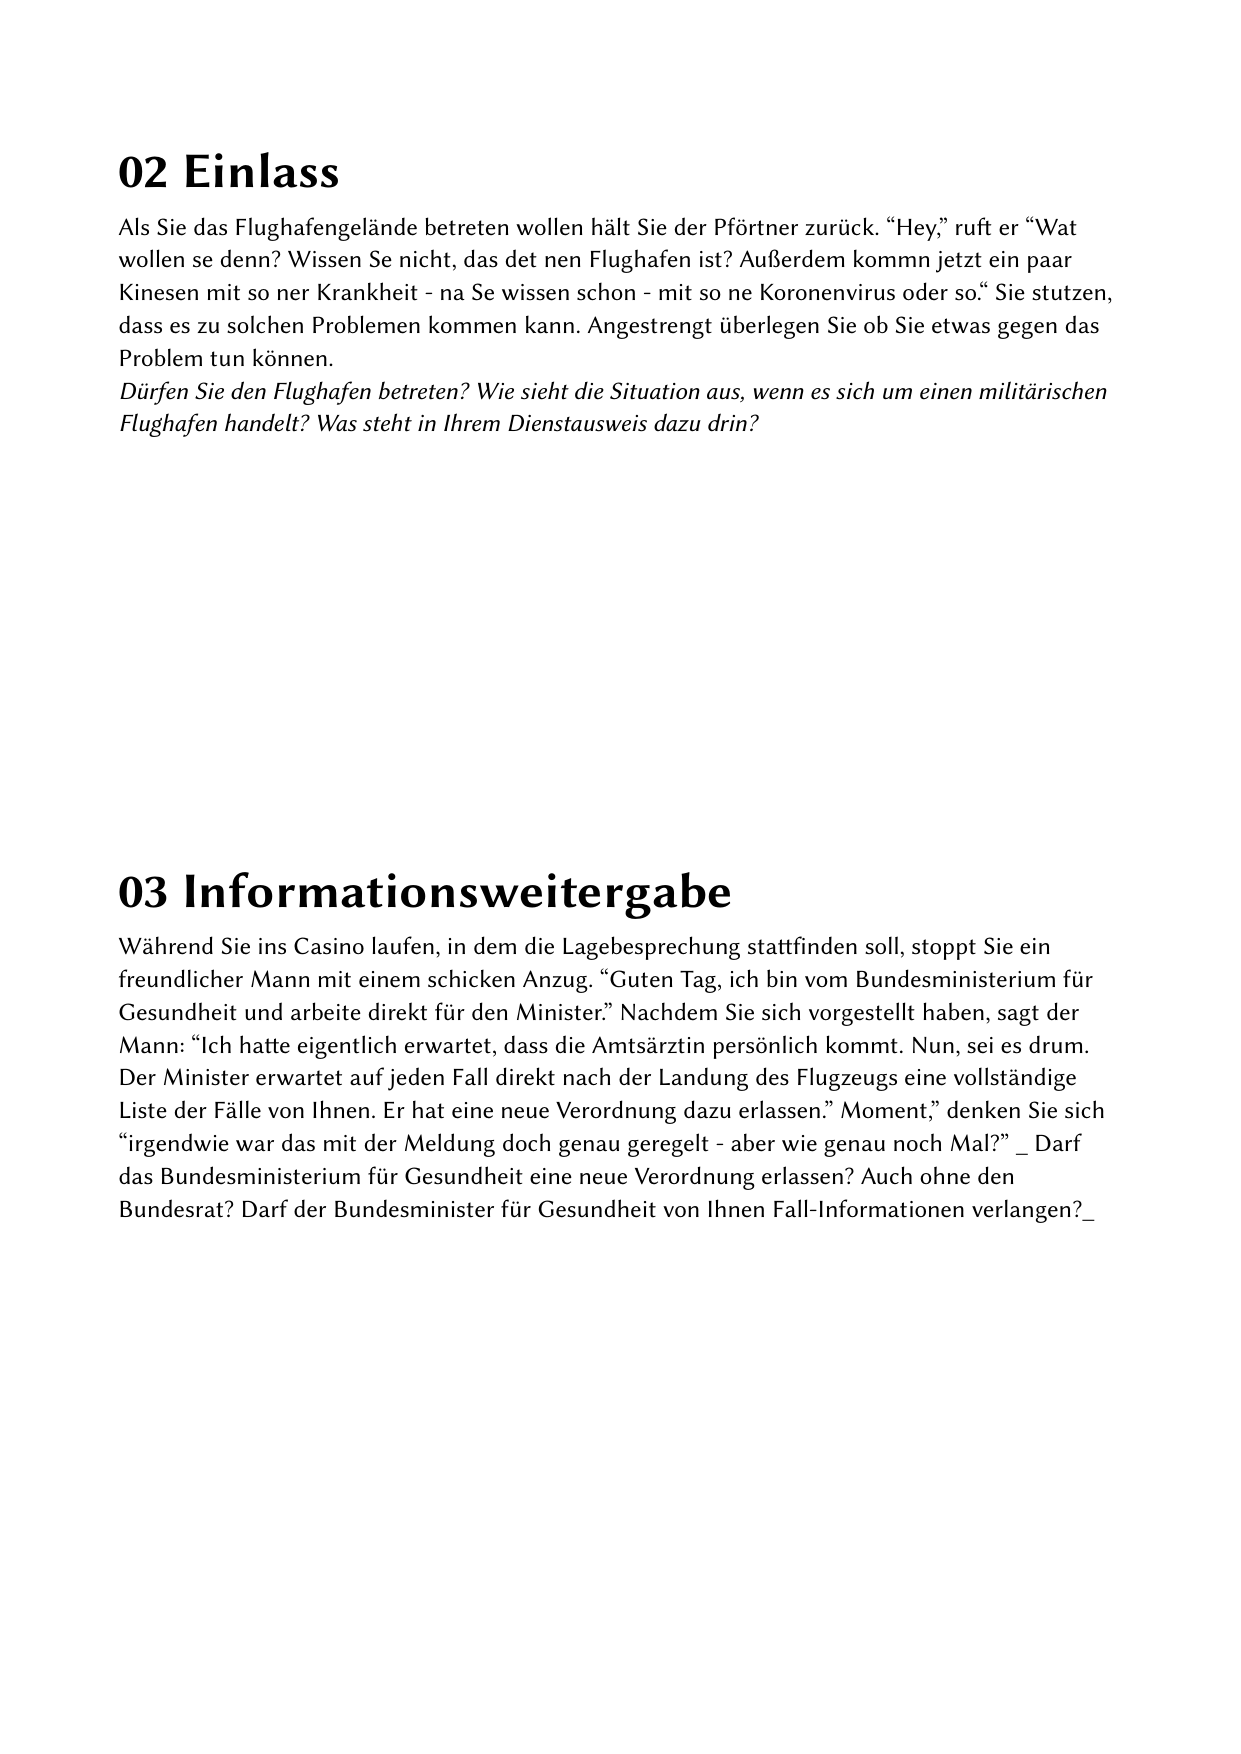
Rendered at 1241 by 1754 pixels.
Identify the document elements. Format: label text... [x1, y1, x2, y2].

subtitle 03 Informationsweitergabe [118, 863, 1122, 920]
text Während Sie ins Casino laufen, in dem die Lagebesprechung stattfinden soll, stoppt Sie ein freundlicher Mann mit einem schicken Anzug. “Guten Tag, ich bin vom Bundesministerium für Gesundheit und arbeite direkt für den Minister.” Nachdem Sie sich vorgestellt haben, sagt der Mann: “Ich hatte eigentlich erwartet, dass die Amtsärztin persönlich kommt. Nun, sei es drum. Der Minister erwartet auf jeden Fall direkt nach der Landung des Flugzeugs eine vollständige Liste der Fälle von Ihnen. Er hat eine neue Verordnung dazu erlassen.” Moment,” denken Sie sich “irgendwie war das mit der Meldung doch genau geregelt - aber wie genau noch Mal?” _ Darf das Bundesministerium für Gesundheit eine neue Verordnung erlassen? Auch ohne den Bundesrat? Darf der Bundesminister für Gesundheit von Ihnen Fall-Informationen verlangen?_ [118, 932, 1122, 1223]
text Als Sie das Flughafengelände betreten wollen hält Sie der Pförtner zurück. “Hey,” ruft er “Wat wollen se denn? Wissen Se nicht, das det nen Flughafen ist? Außerdem kommn jetzt ein paar Kinesen mit so ner Krankheit - na Se wissen schon - mit so ne Koronenvirus oder so.“ Sie stutzen, dass es zu solchen Problemen kommen kann. Angestrengt überlegen Sie ob Sie etwas gegen das Problem tun können. Dürfen Sie den Flughafen betreten? Wie sieht die Situation aus, wenn es sich um einen militärischen Flughafen handelt? Was steht in Ihrem Dienstausweis dazu drin? [118, 213, 1122, 438]
subtitle 02 Einlass [118, 143, 1122, 200]
